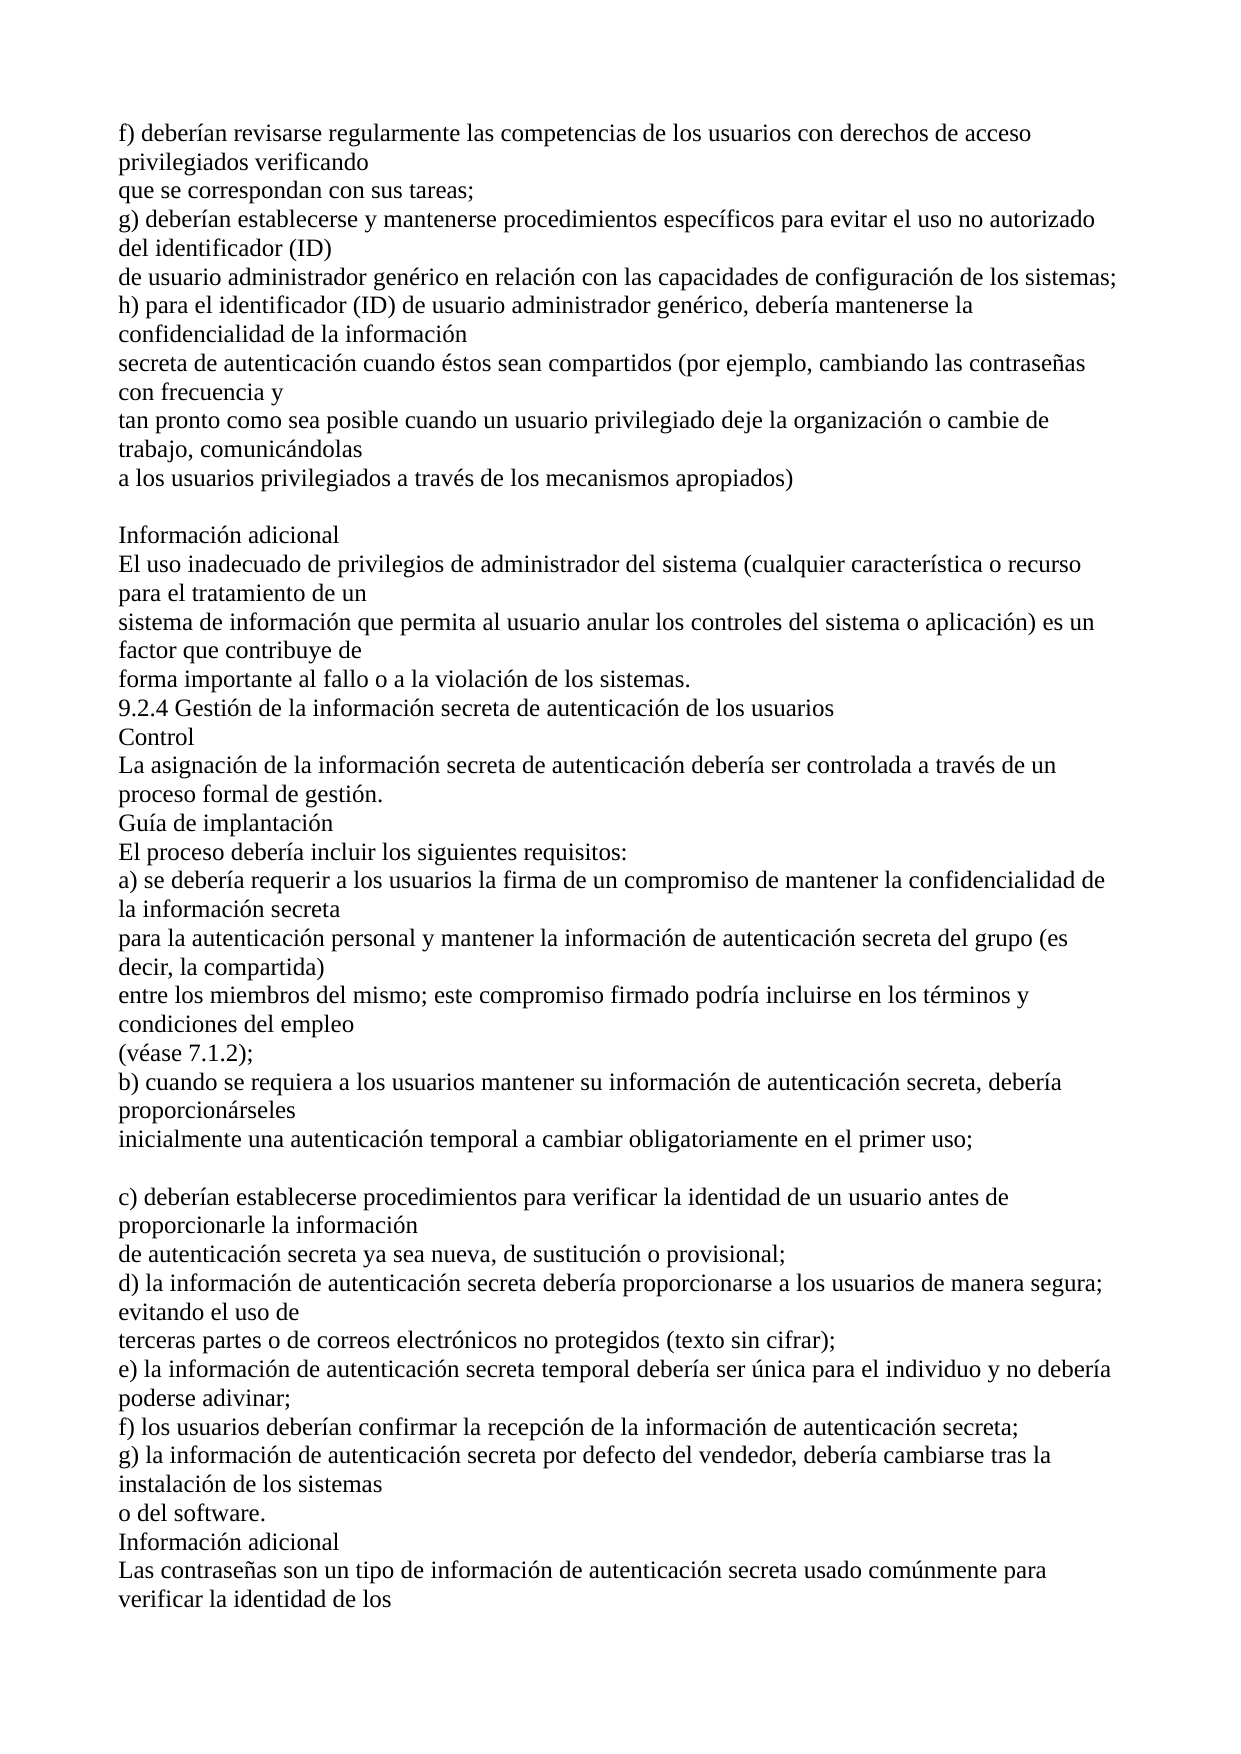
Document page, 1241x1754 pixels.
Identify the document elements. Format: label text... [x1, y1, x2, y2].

text a los usuarios privilegiados a través de los mecanismos apropiados) [118, 463, 1122, 492]
text para la autenticación personal y mantener la información de autenticación secreta del grupo (es decir, la compartida) [118, 923, 1122, 981]
text El proceso debería incluir los siguientes requisitos: [118, 837, 1122, 866]
text d) la información de autenticación secreta debería proporcionarse a los usuarios de manera segura; evitando el uso de [118, 1268, 1122, 1326]
text Información adicional [118, 1527, 1122, 1556]
text La asignación de la información secreta de autenticación debería ser controlada a través de un proceso formal de gestión. [118, 751, 1122, 808]
text Información adicional [118, 521, 1122, 549]
text El uso inadecuado de privilegios de administrador del sistema (cualquier característica o recurso para el tratamiento de un [118, 549, 1122, 607]
text secreta de autenticación cuando éstos sean compartidos (por ejemplo, cambiando las contraseñas con frecuencia y [118, 348, 1122, 406]
text tan pronto como sea posible cuando un usuario privilegiado deje la organización o cambie de trabajo, comunicándolas [118, 406, 1122, 463]
text inicialmente una autenticación temporal a cambiar obligatoriamente en el primer uso; [118, 1124, 1122, 1153]
text b) cuando se requiera a los usuarios mantener su información de autenticación secreta, debería proporcionárseles [118, 1067, 1122, 1124]
text de autenticación secreta ya sea nueva, de sustitución o provisional; [118, 1239, 1122, 1268]
text terceras partes o de correos electrónicos no protegidos (texto sin cifrar); [118, 1326, 1122, 1354]
text g) deberían establecerse y mantenerse procedimientos específicos para evitar el uso no autorizado del identificador (ID) [118, 204, 1122, 262]
text h) para el identificador (ID) de usuario administrador genérico, debería mantenerse la confidencialidad de la información [118, 291, 1122, 348]
text Las contraseñas son un tipo de información de autenticación secreta usado comúnmente para verificar la identidad de los [118, 1556, 1122, 1613]
text e) la información de autenticación secreta temporal debería ser única para el individuo y no debería poderse adivinar; [118, 1354, 1122, 1412]
text g) la información de autenticación secreta por defecto del vendedor, debería cambiarse tras la instalación de los sistemas [118, 1441, 1122, 1498]
text Guía de implantación [118, 808, 1122, 837]
text c) deberían establecerse procedimientos para verificar la identidad de un usuario antes de proporcionarle la información [118, 1182, 1122, 1239]
text que se correspondan con sus tareas; [118, 176, 1122, 204]
text f) los usuarios deberían confirmar la recepción de la información de autenticación secreta; [118, 1412, 1122, 1441]
text de usuario administrador genérico en relación con las capacidades de configuración de los sistemas; [118, 262, 1122, 291]
text 9.2.4 Gestión de la información secreta de autenticación de los usuarios [118, 693, 1122, 722]
text entre los miembros del mismo; este compromiso firmado podría incluirse en los términos y condiciones del empleo [118, 981, 1122, 1038]
text o del software. [118, 1498, 1122, 1527]
text a) se debería requerir a los usuarios la firma de un compromiso de mantener la confidencialidad de la información secreta [118, 866, 1122, 923]
text Control [118, 722, 1122, 751]
text sistema de información que permita al usuario anular los controles del sistema o aplicación) es un factor que contribuye de [118, 607, 1122, 664]
text (véase 7.1.2); [118, 1038, 1122, 1067]
text f) deberían revisarse regularmente las competencias de los usuarios con derechos de acceso privilegiados verificando [118, 118, 1122, 176]
text forma importante al fallo o a la violación de los sistemas. [118, 664, 1122, 693]
